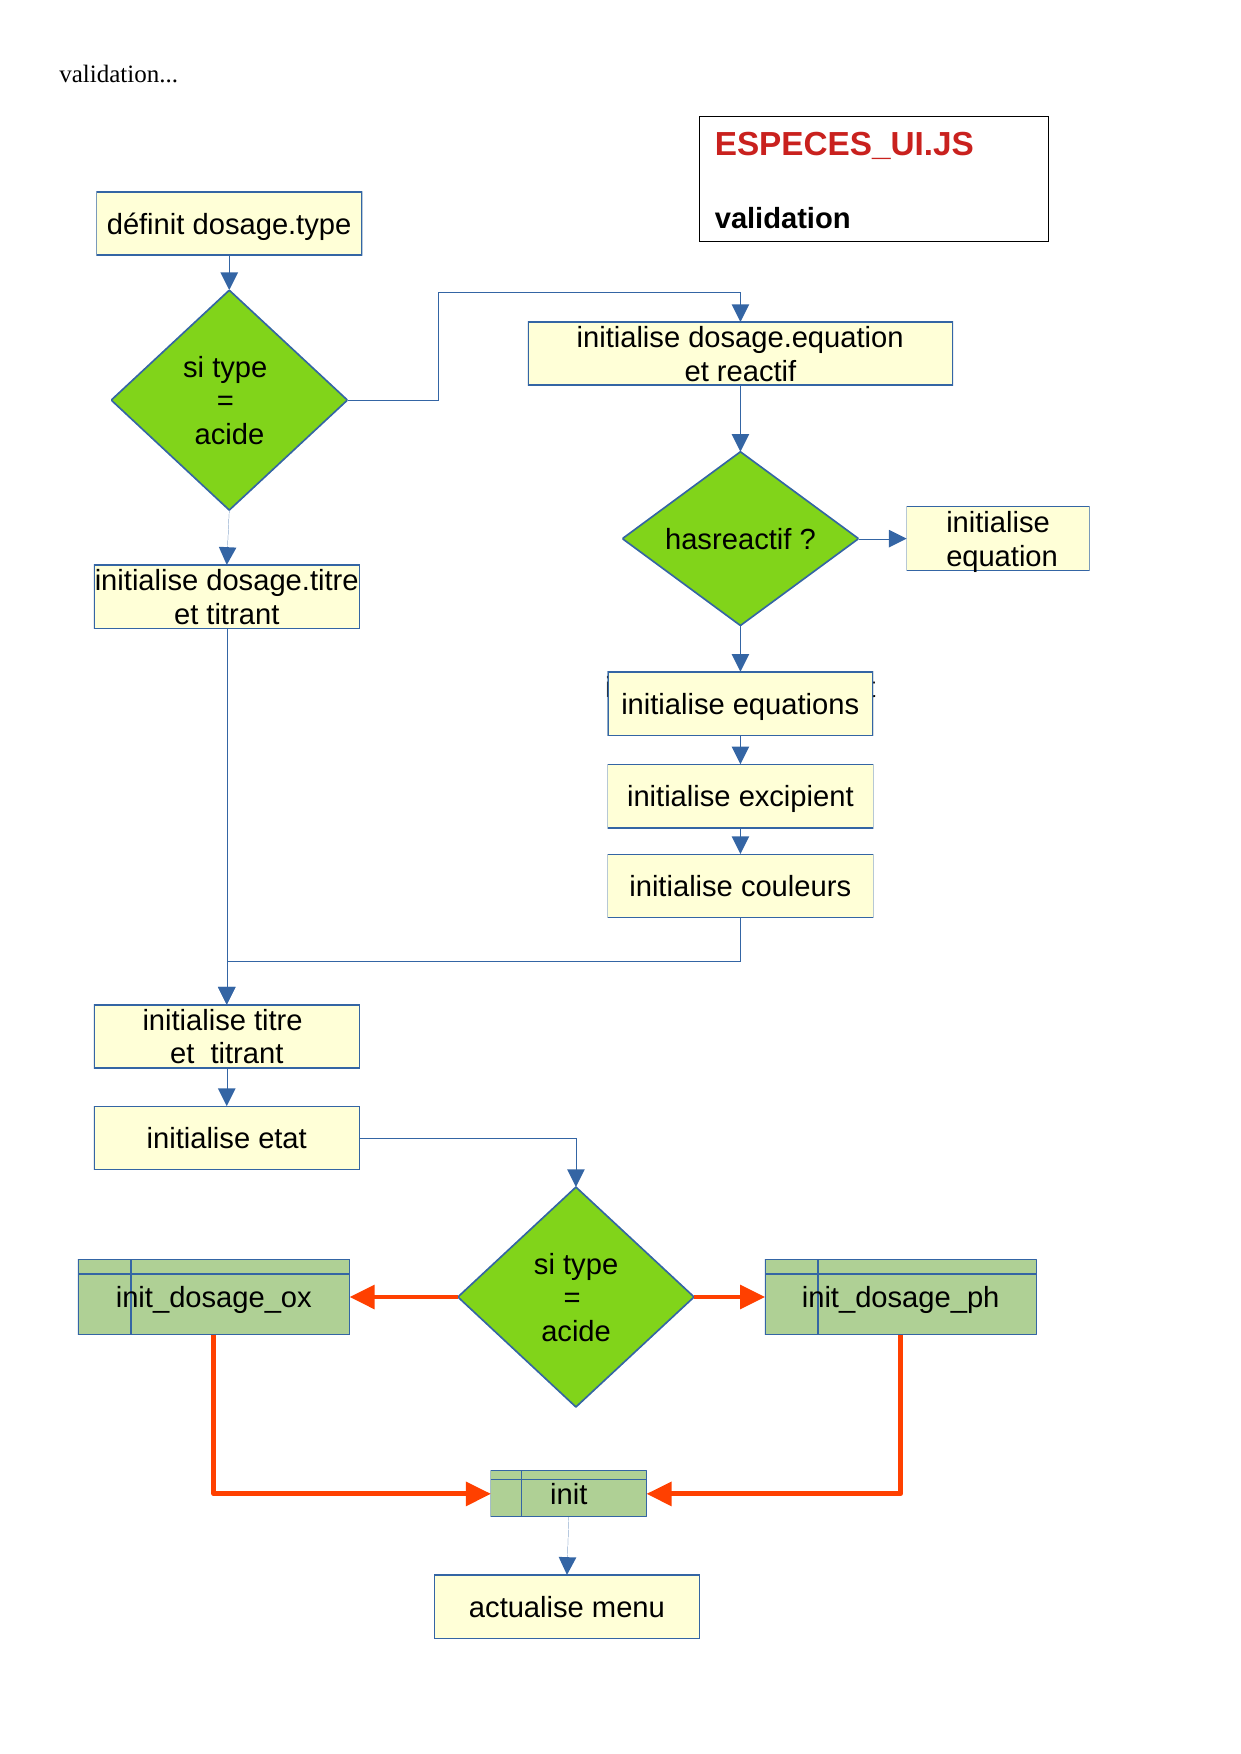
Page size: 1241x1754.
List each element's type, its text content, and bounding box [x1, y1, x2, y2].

text validation... [59, 59, 1181, 88]
